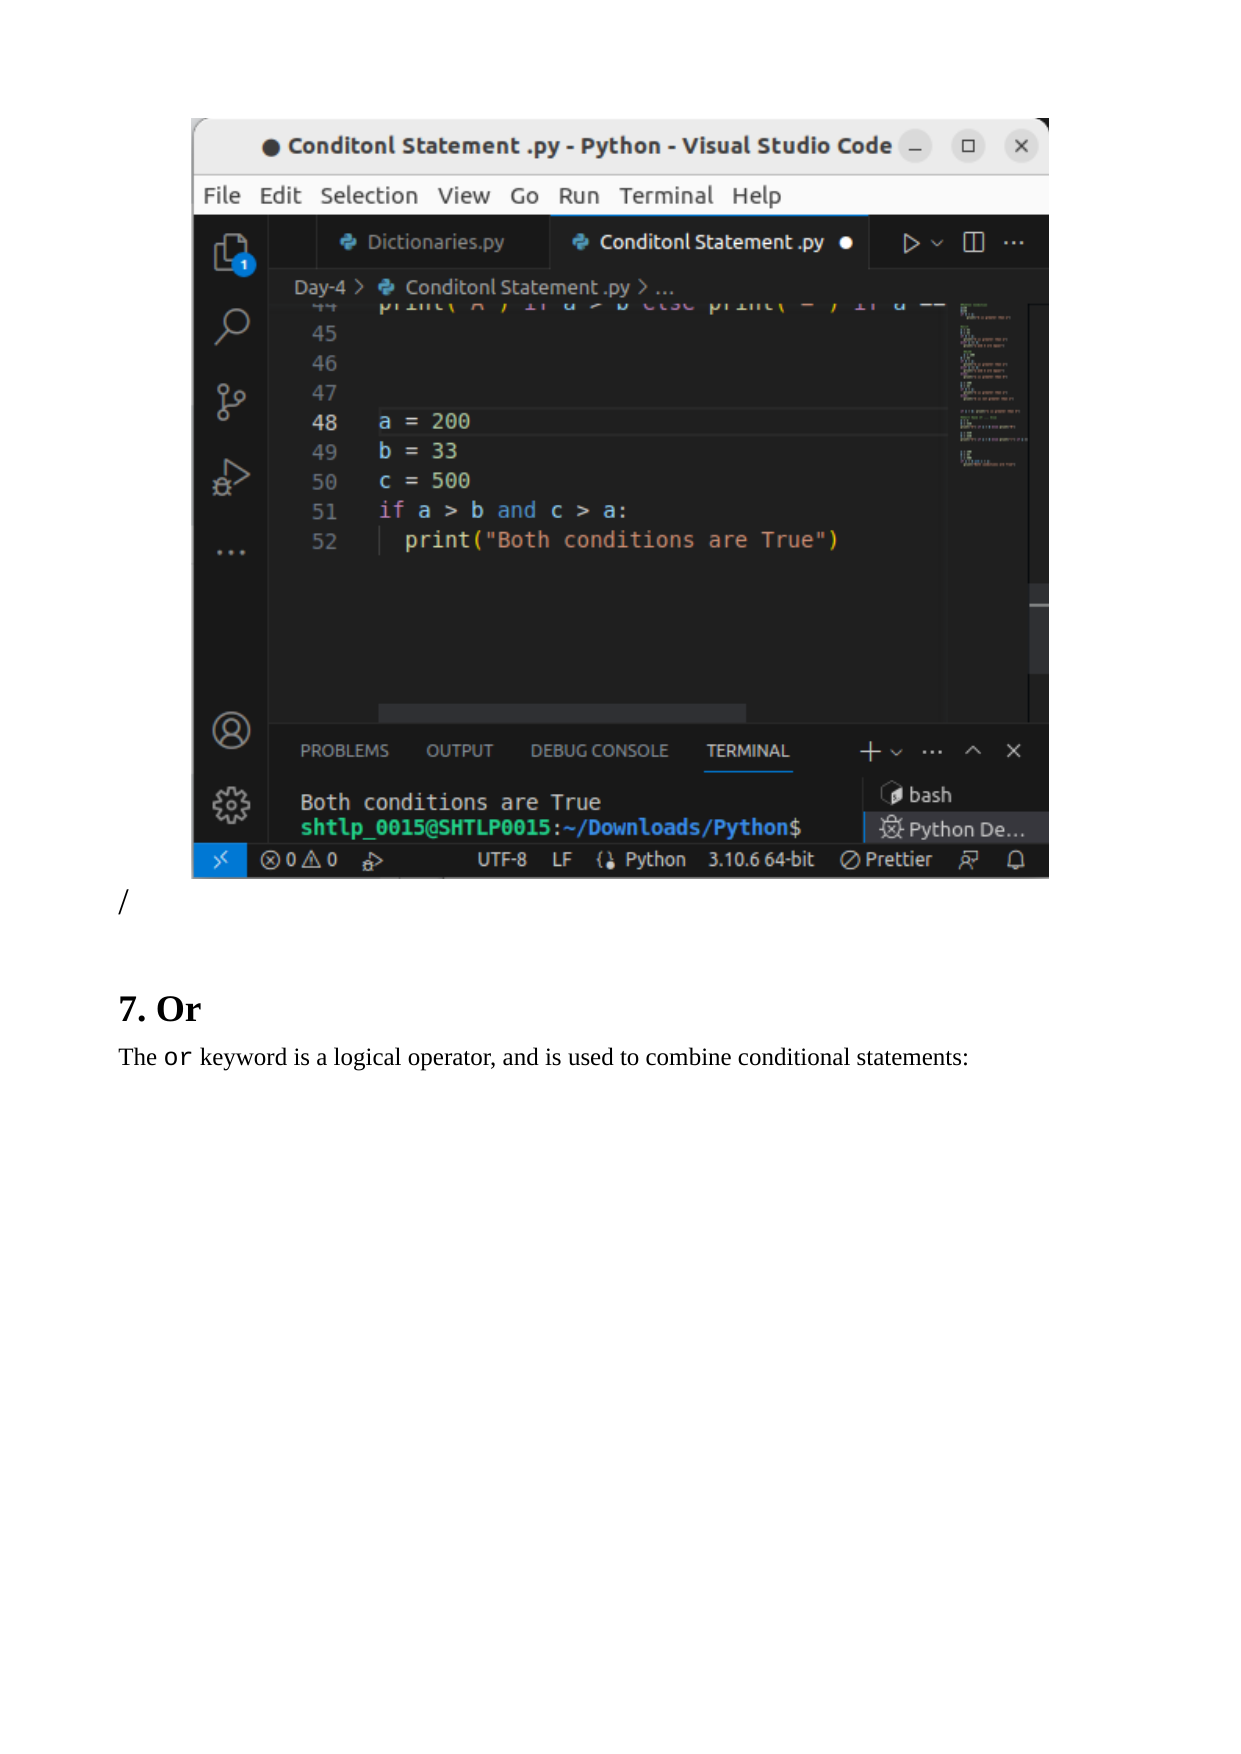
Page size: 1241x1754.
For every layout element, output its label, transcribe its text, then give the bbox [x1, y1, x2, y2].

subtitle 7. Or [118, 986, 1122, 1029]
text / [118, 118, 1122, 922]
picture [191, 118, 1049, 879]
text The or keyword is a logical operator, and is used to combine conditional statements: [118, 1042, 1122, 1073]
